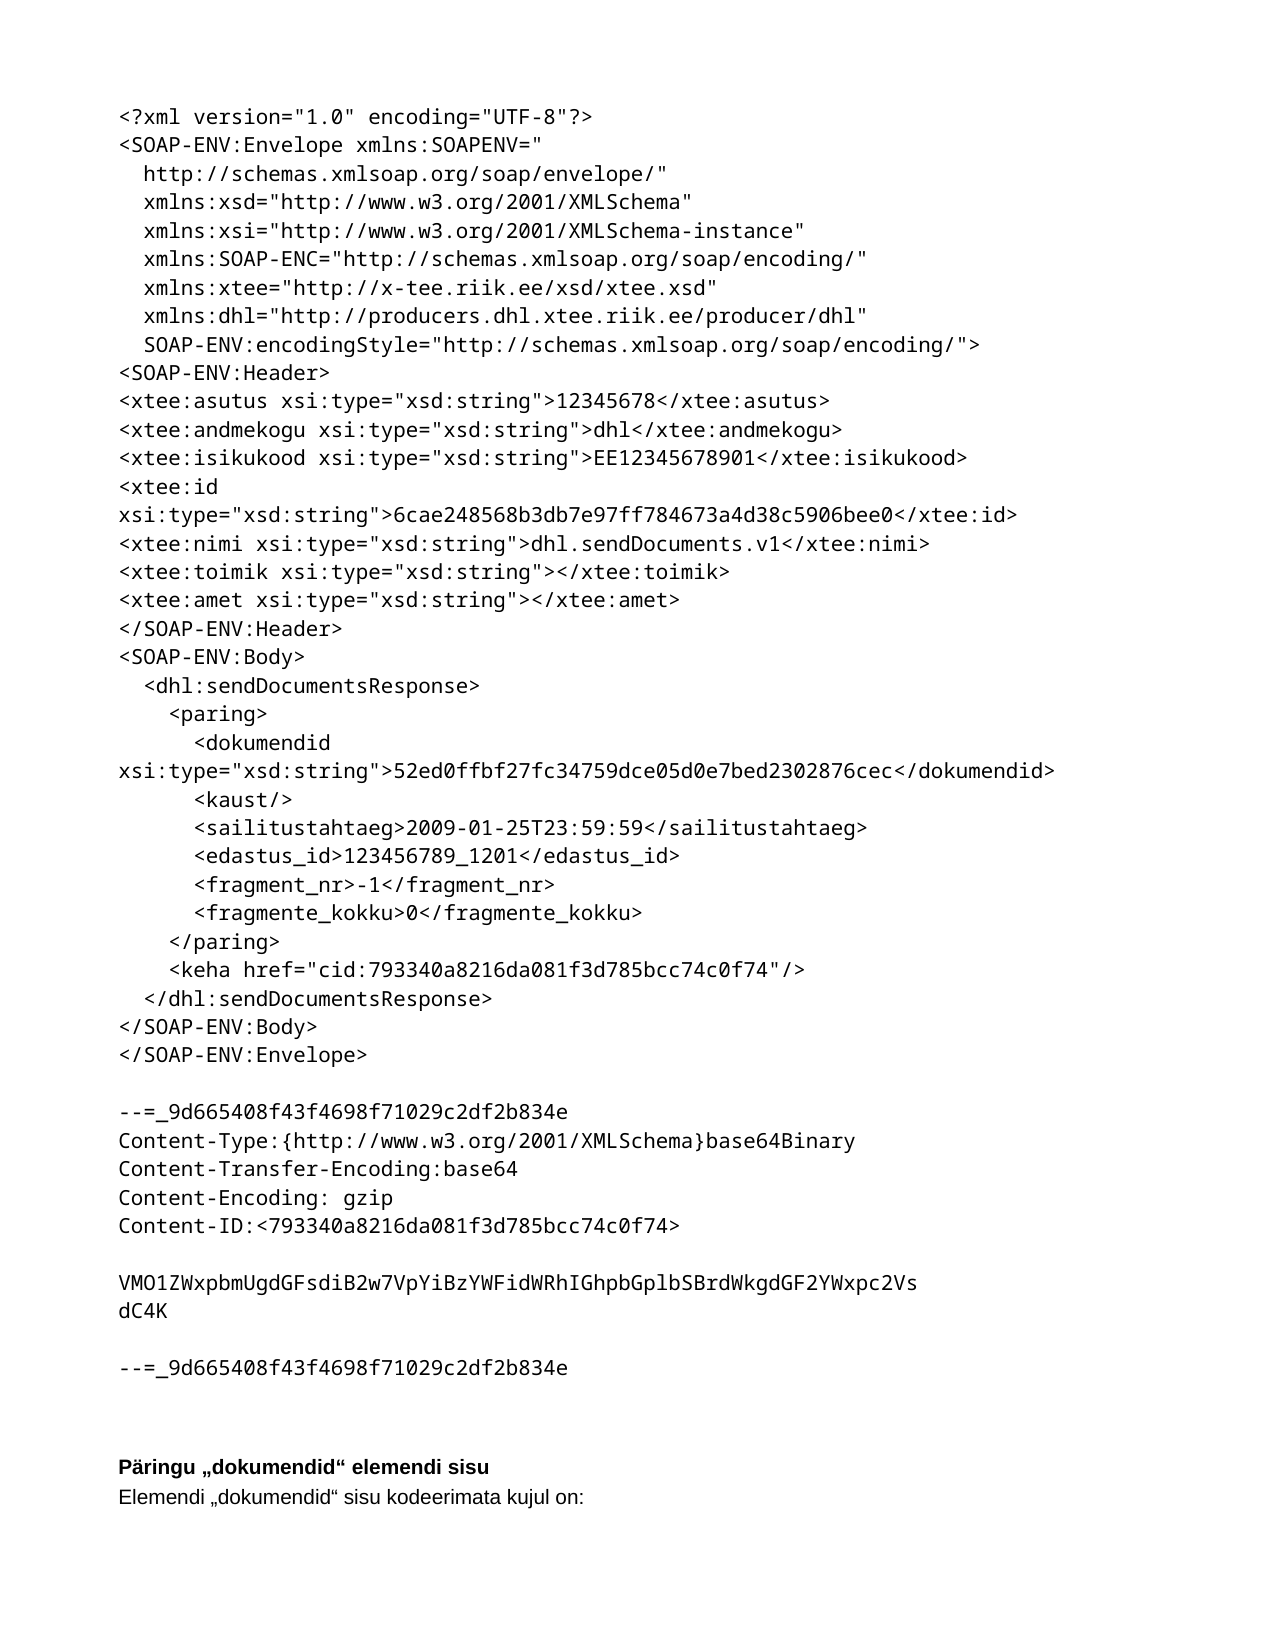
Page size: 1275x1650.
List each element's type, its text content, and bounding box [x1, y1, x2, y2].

text <SOAP-ENV:Header> [118, 358, 1157, 387]
text <SOAP-ENV:Envelope xmlns:SOAPENV=" [118, 131, 1157, 159]
text --=_9d665408f43f4698f71029c2df2b834e [118, 1353, 1157, 1382]
text </SOAP-ENV:Body> [118, 1012, 1157, 1041]
subtitle Päringu „dokumendid“ elemendi sisu [118, 1455, 1157, 1479]
text <paring> [118, 699, 1157, 728]
text <fragmente_kokku>0</fragmente_kokku> [118, 898, 1157, 927]
text xmlns:SOAP-ENC="http://schemas.xmlsoap.org/soap/encoding/" [118, 244, 1157, 273]
text Content-Transfer-Encoding:base64 [118, 1154, 1157, 1183]
text xmlns:dhl="http://producers.dhl.xtee.riik.ee/producer/dhl" [118, 301, 1157, 330]
text <xtee:toimik xsi:type="xsd:string"></xtee:toimik> [118, 557, 1157, 586]
text <xtee:andmekogu xsi:type="xsd:string">dhl</xtee:andmekogu> [118, 415, 1157, 443]
text <xtee:nimi xsi:type="xsd:string">dhl.sendDocuments.v1</xtee:nimi> [118, 529, 1157, 557]
text <?xml version="1.0" encoding="UTF-8"?> [118, 102, 1157, 131]
text dC4K [118, 1297, 1157, 1325]
text Content-Encoding: gzip [118, 1183, 1157, 1211]
text <edastus_id>123456789_1201</edastus_id> [118, 842, 1157, 870]
text <xtee:amet xsi:type="xsd:string"></xtee:amet> [118, 586, 1157, 614]
text <keha href="cid:793340a8216da081f3d785bcc74c0f74"/> [118, 955, 1157, 984]
text SOAP-ENV:encodingStyle="http://schemas.xmlsoap.org/soap/encoding/"> [118, 330, 1157, 358]
text <xtee:asutus xsi:type="xsd:string">12345678</xtee:asutus> [118, 387, 1157, 415]
text xsi:type="xsd:string">6cae248568b3db7e97ff784673a4d38c5906bee0</xtee:id> [118, 500, 1157, 529]
text <fragment_nr>-1</fragment_nr> [118, 870, 1157, 898]
text Elemendi „dokumendid“ sisu kodeerimata kujul on: [118, 1485, 1157, 1509]
text http://schemas.xmlsoap.org/soap/envelope/" [118, 159, 1157, 187]
text </dhl:sendDocumentsResponse> [118, 984, 1157, 1012]
text </paring> [118, 927, 1157, 955]
text <xtee:isikukood xsi:type="xsd:string">EE12345678901</xtee:isikukood> [118, 443, 1157, 472]
text <dhl:sendDocumentsResponse> [118, 671, 1157, 699]
text xmlns:xtee="http://x-tee.riik.ee/xsd/xtee.xsd" [118, 273, 1157, 301]
text <kaust/> [118, 785, 1157, 813]
text --=_9d665408f43f4698f71029c2df2b834e [118, 1097, 1157, 1126]
text <xtee:id [118, 472, 1157, 500]
text xmlns:xsi="http://www.w3.org/2001/XMLSchema-instance" [118, 216, 1157, 244]
text xmlns:xsd="http://www.w3.org/2001/XMLSchema" [118, 187, 1157, 216]
text </SOAP-ENV:Envelope> [118, 1041, 1157, 1069]
text <SOAP-ENV:Body> [118, 642, 1157, 671]
text <dokumendid xsi:type="xsd:string">52ed0ffbf27fc34759dce05d0e7bed2302876cec</dokumendid> [118, 728, 1157, 785]
text Content-ID:<793340a8216da081f3d785bcc74c0f74> [118, 1211, 1157, 1240]
text </SOAP-ENV:Header> [118, 614, 1157, 642]
text Content-Type:{http://www.w3.org/2001/XMLSchema}base64Binary [118, 1126, 1157, 1154]
text VMO1ZWxpbmUgdGFsdiB2w7VpYiBzYWFidWRhIGhpbGplbSBrdWkgdGF2YWxpc2Vs [118, 1268, 1157, 1297]
text <sailitustahtaeg>2009-01-25T23:59:59</sailitustahtaeg> [118, 813, 1157, 842]
